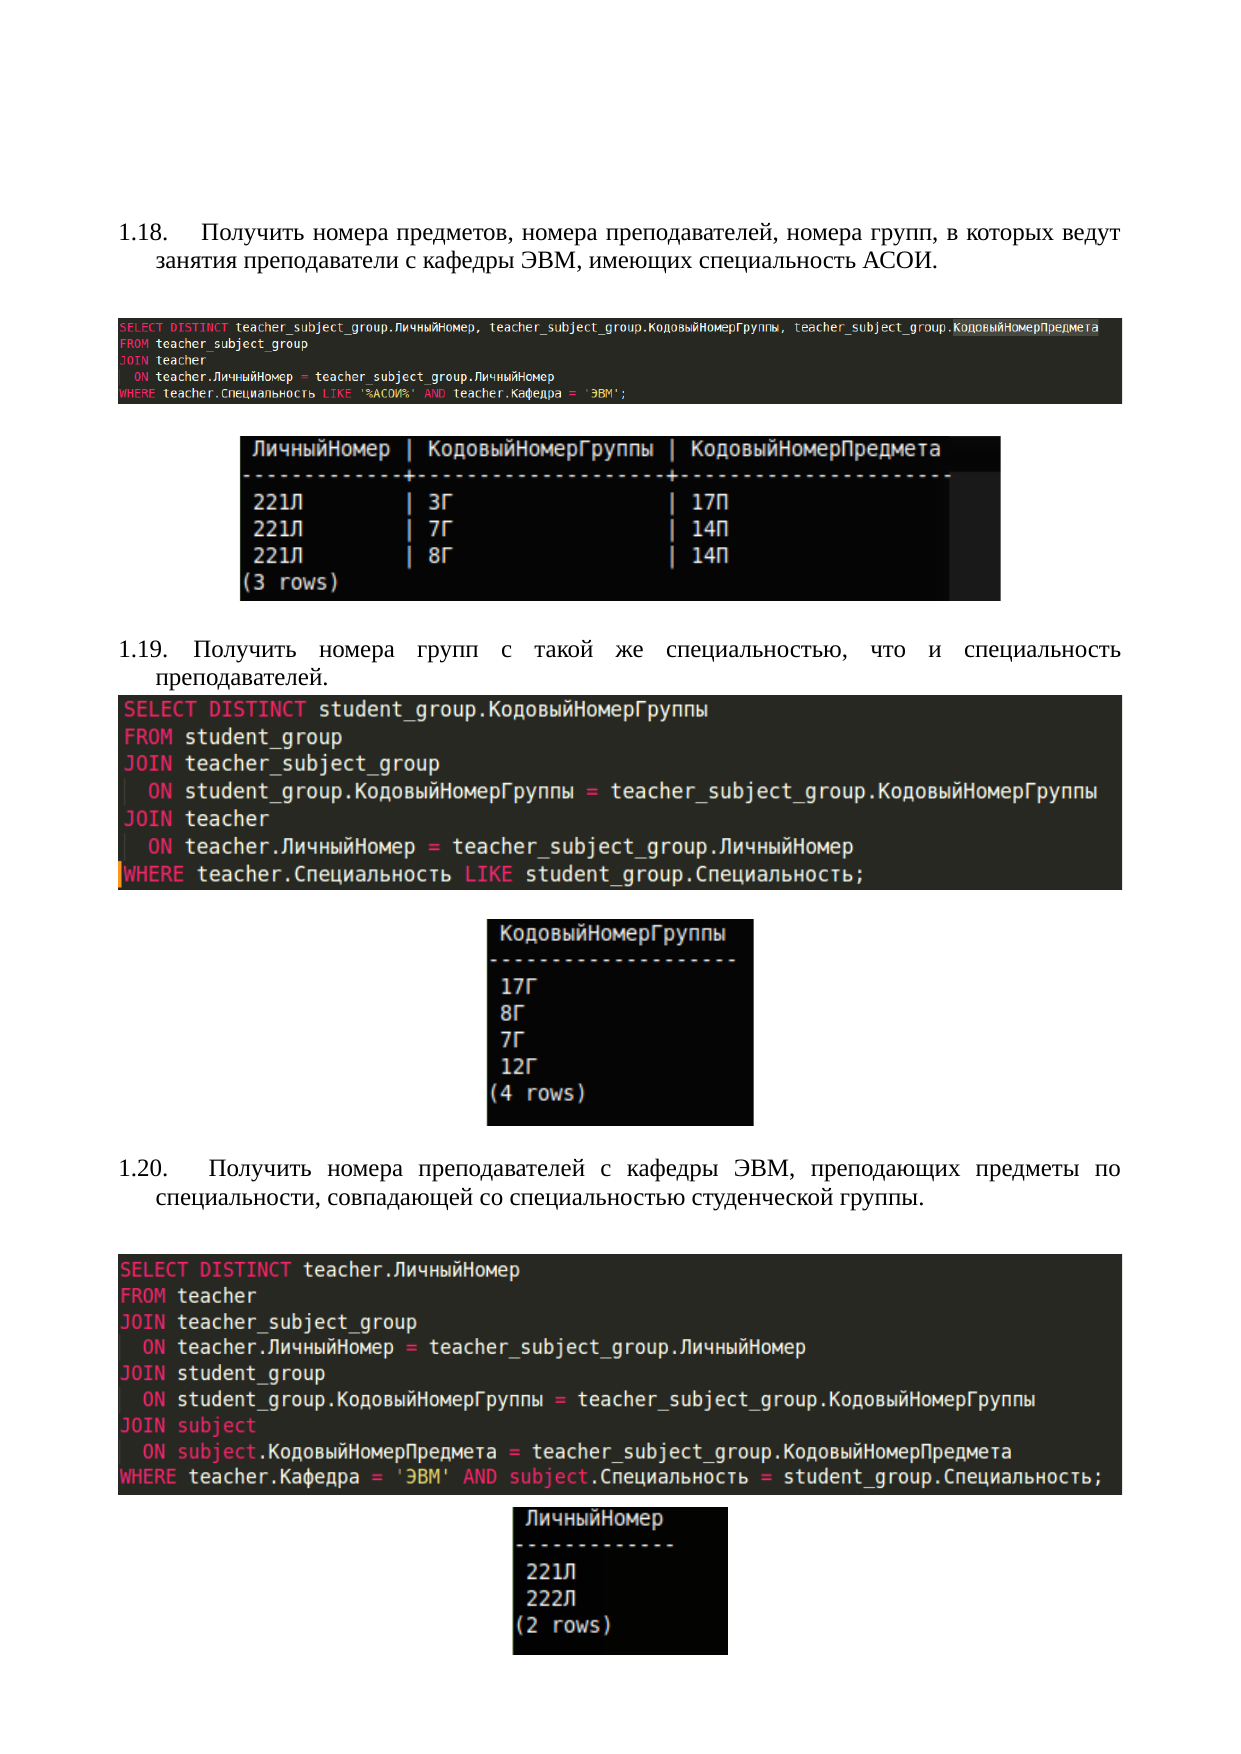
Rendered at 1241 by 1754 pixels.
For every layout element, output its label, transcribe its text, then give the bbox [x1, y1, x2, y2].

picture [239, 436, 1001, 601]
picture [118, 1254, 1123, 1495]
picture [118, 695, 1123, 890]
picture [512, 1507, 728, 1655]
list Получить номера предметов, номера преподавателей, номера групп, в которых ведут занятия преподаватели с кафедры ЭВМ, имеющих специальность АСОИ. [118, 217, 1122, 274]
picture [486, 919, 754, 1126]
picture [118, 318, 1123, 404]
list Получить номера преподавателей с кафедры ЭВМ, преподающих предметы по специальности, совпадающей со специальностью студенческой группы. [118, 1153, 1122, 1211]
list Получить номера групп с такой же специальностью, что и специальность преподавателей. [118, 634, 1122, 691]
